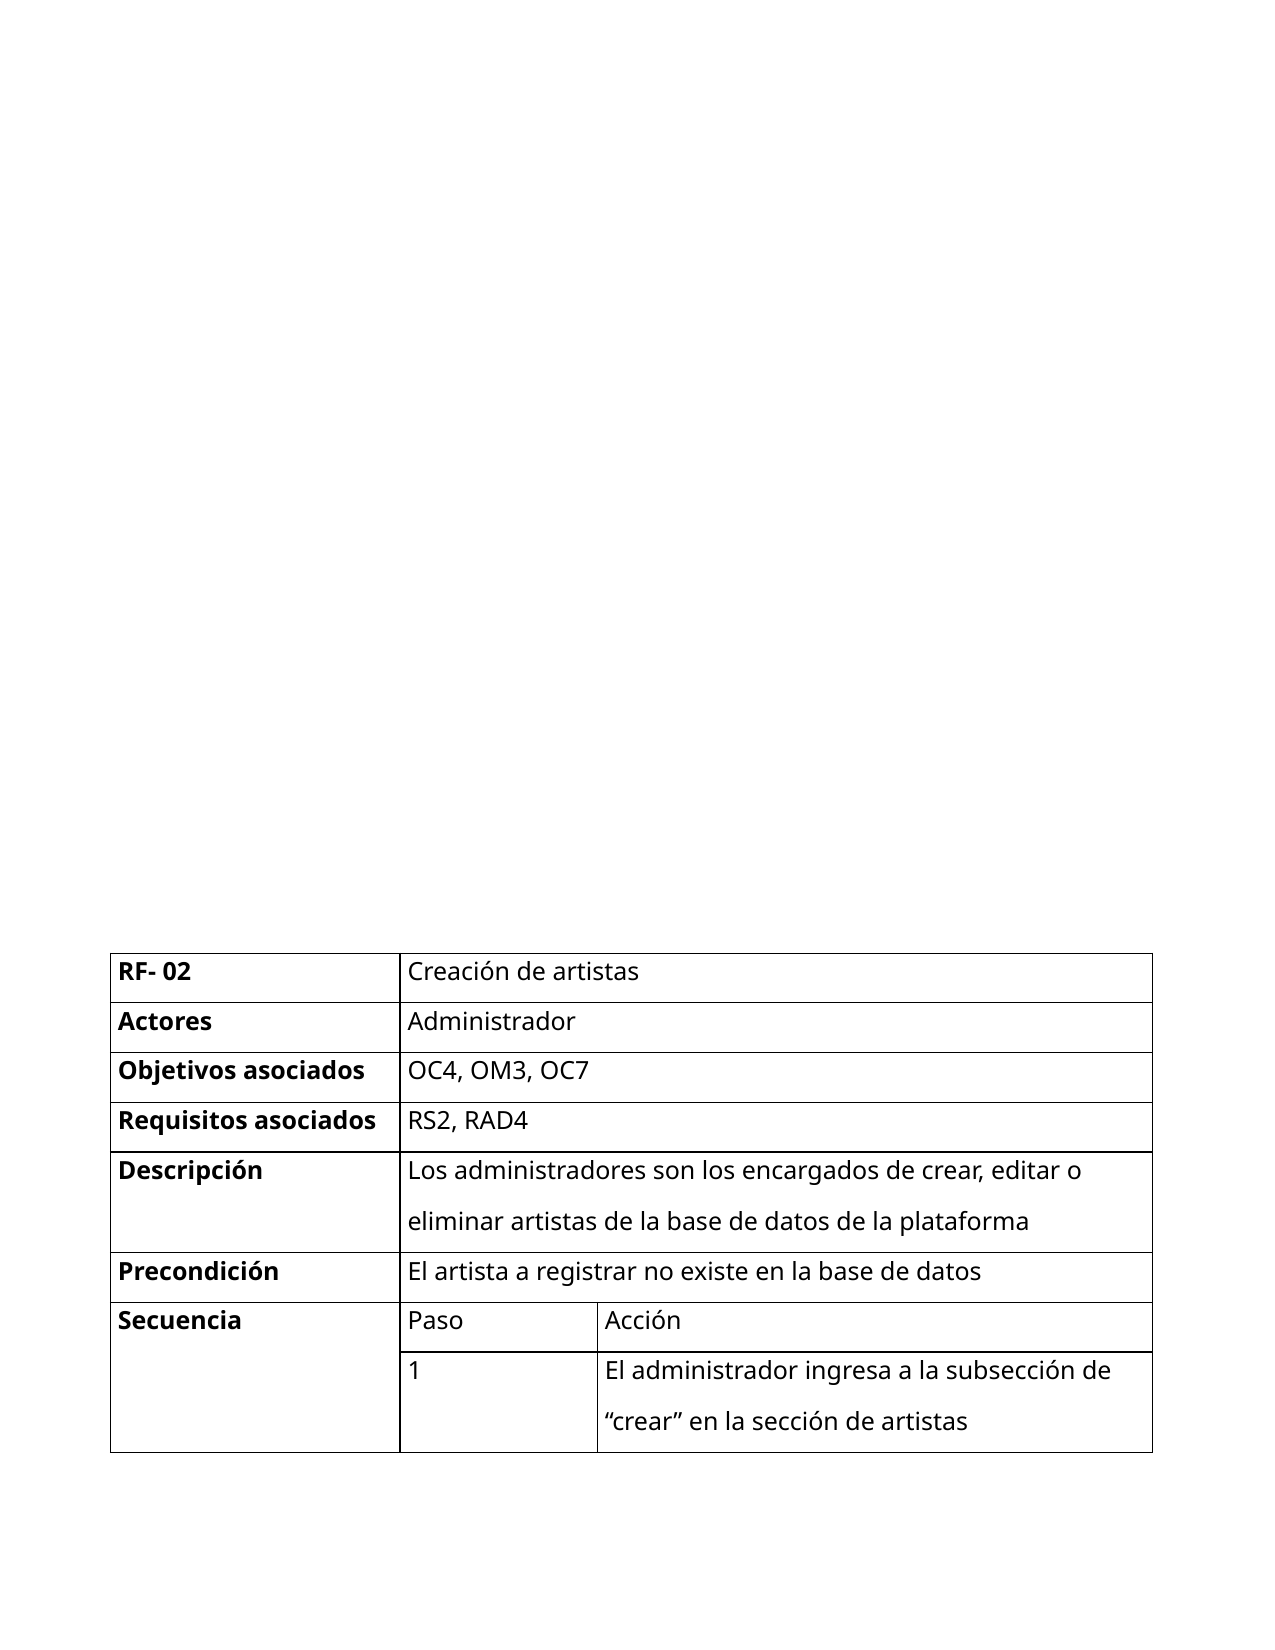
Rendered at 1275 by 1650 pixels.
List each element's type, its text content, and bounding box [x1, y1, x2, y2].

table_cell Descripción [111, 1153, 399, 1252]
table_cell Actores [111, 1003, 399, 1052]
table_cell Objetivos asociados [111, 1053, 399, 1102]
table_cell Acción [598, 1303, 1152, 1351]
table_cell El artista a registrar no existe en la base de datos [401, 1253, 1152, 1302]
table_header Creación de artistas [401, 954, 1152, 1002]
table_cell Requisitos asociados [111, 1103, 399, 1151]
table_header RF- 02 [111, 954, 399, 1002]
table_cell Paso [401, 1303, 597, 1351]
table_cell OC4, OM3, OC7 [401, 1053, 1152, 1102]
table_cell RS2, RAD4 [401, 1103, 1152, 1151]
table_cell Precondición [111, 1253, 399, 1302]
table_cell Secuencia [111, 1303, 399, 1452]
table_cell Administrador [401, 1003, 1152, 1052]
table_cell 1 [401, 1353, 597, 1452]
table_cell Los administradores son los encargados de crear, editar o eliminar artistas de la base de datos de la plataforma [401, 1153, 1152, 1252]
table_cell El administrador ingresa a la subsección de “crear” en la sección de artistas [598, 1353, 1152, 1452]
